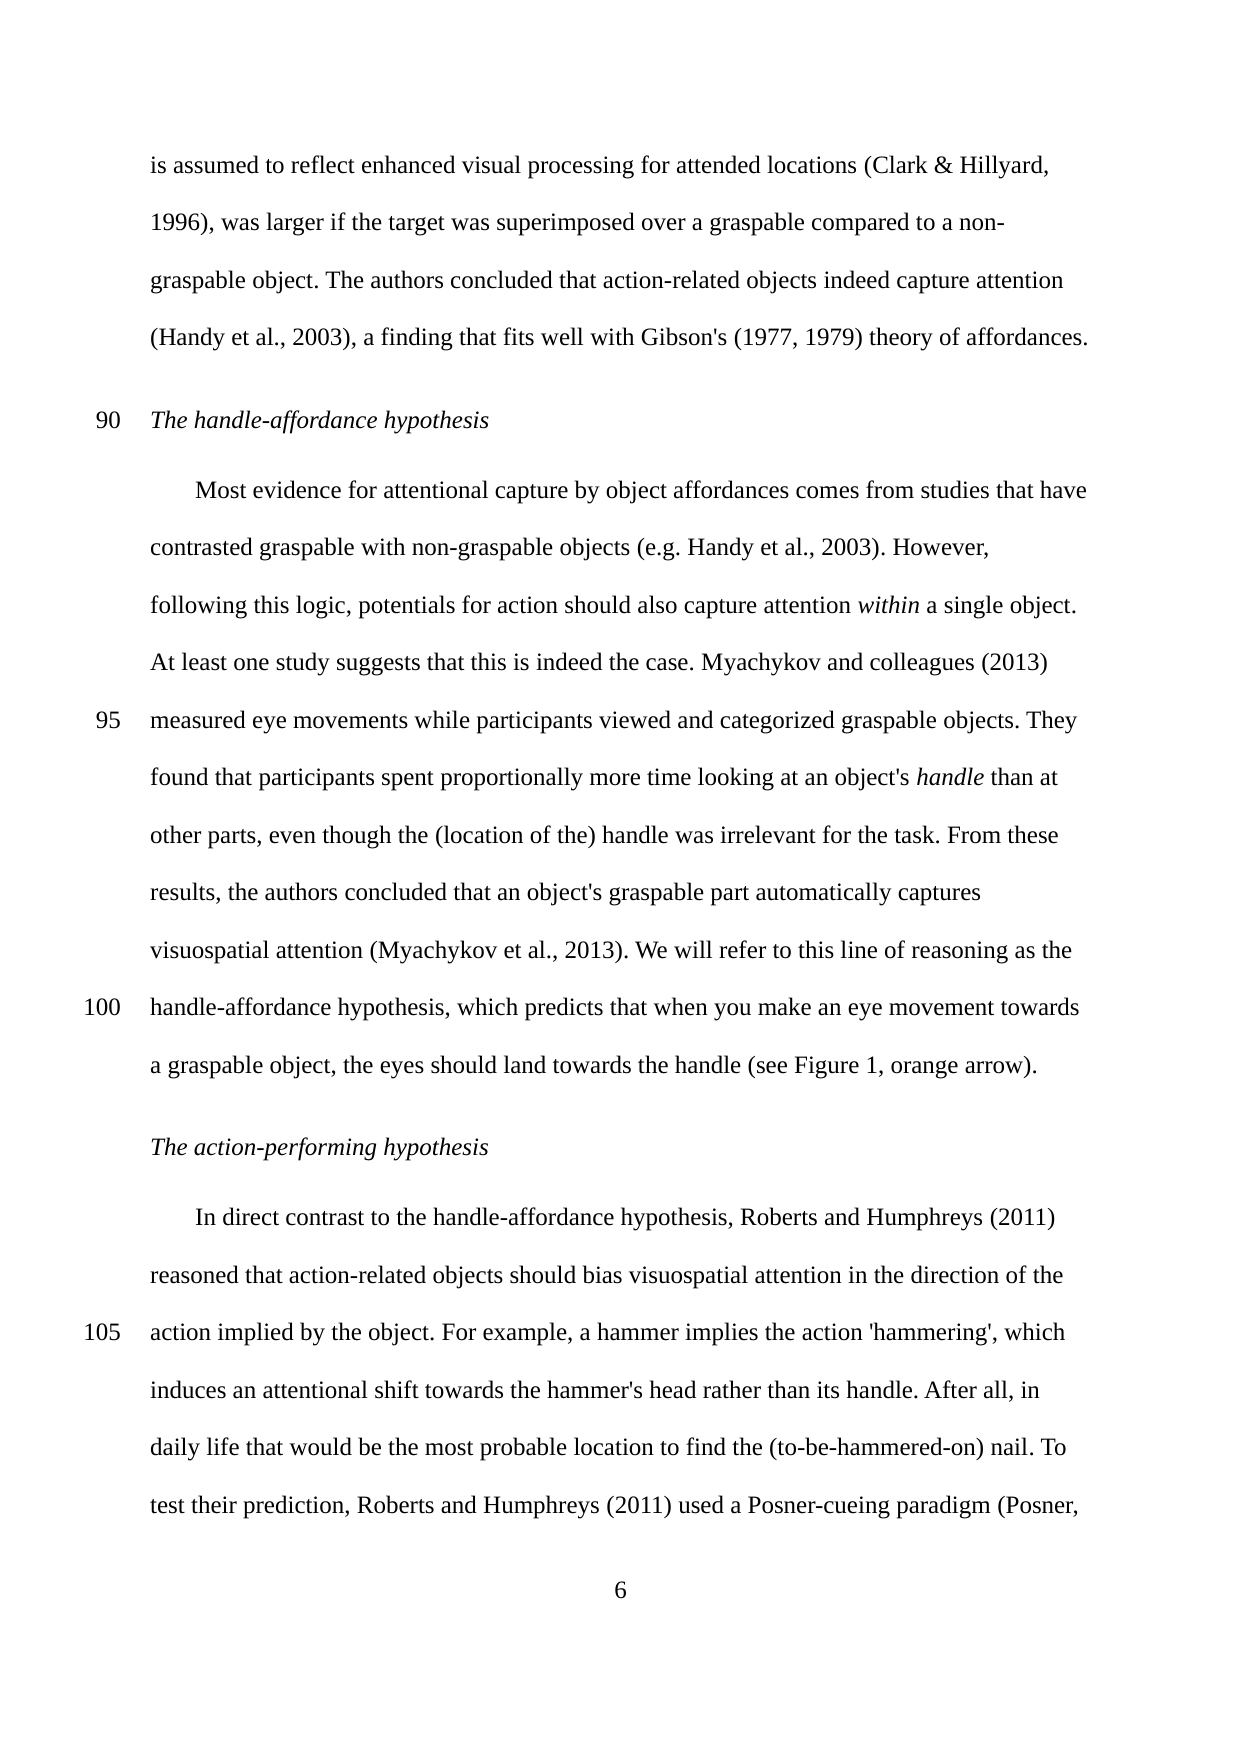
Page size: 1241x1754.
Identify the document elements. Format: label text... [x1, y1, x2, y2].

text is assumed to reflect enhanced visual processing for attended locations (Clark & Hillyard, 1996), was larger if the target was superimposed over a graspable compared to a non-graspable object. The authors concluded that action-related objects indeed capture attention (Handy et al., 2003), a finding that fits well with Gibson's (1977, 1979) theory of affordances. [150, 150, 1091, 351]
subtitle The action-performing hypothesis [150, 1132, 1091, 1161]
text In direct contrast to the handle-affordance hypothesis, Roberts and Humphreys (2011) reasoned that action-related objects should bias visuospatial attention in the direction of the action implied by the object. For example, a hammer implies the action 'hammering', which induces an attentional shift towards the hammer's head rather than its handle. After all, in daily life that would be the most probable location to find the (to-be-hammered-on) nail. To test their prediction, Roberts and Humphreys (2011) used a Posner-cueing paradigm (Posner, [150, 1202, 1091, 1519]
text Most evidence for attentional capture by object affordances comes from studies that have contrasted graspable with non-graspable objects (e.g. Handy et al., 2003). However, following this logic, potentials for action should also capture attention within a single object. At least one study suggests that this is indeed the case. Myachykov and colleagues (2013) measured eye movements while participants viewed and categorized graspable objects. They found that participants spent proportionally more time looking at an object's handle than at other parts, even though the (location of the) handle was irrelevant for the task. From these results, the authors concluded that an object's graspable part automatically captures visuospatial attention (Myachykov et al., 2013). We will refer to this line of reasoning as the handle-affordance hypothesis, which predicts that when you make an eye movement towards a graspable object, the eyes should land towards the handle (see Figure 1, orange arrow). [150, 475, 1091, 1079]
subtitle The handle-affordance hypothesis [150, 405, 1091, 434]
